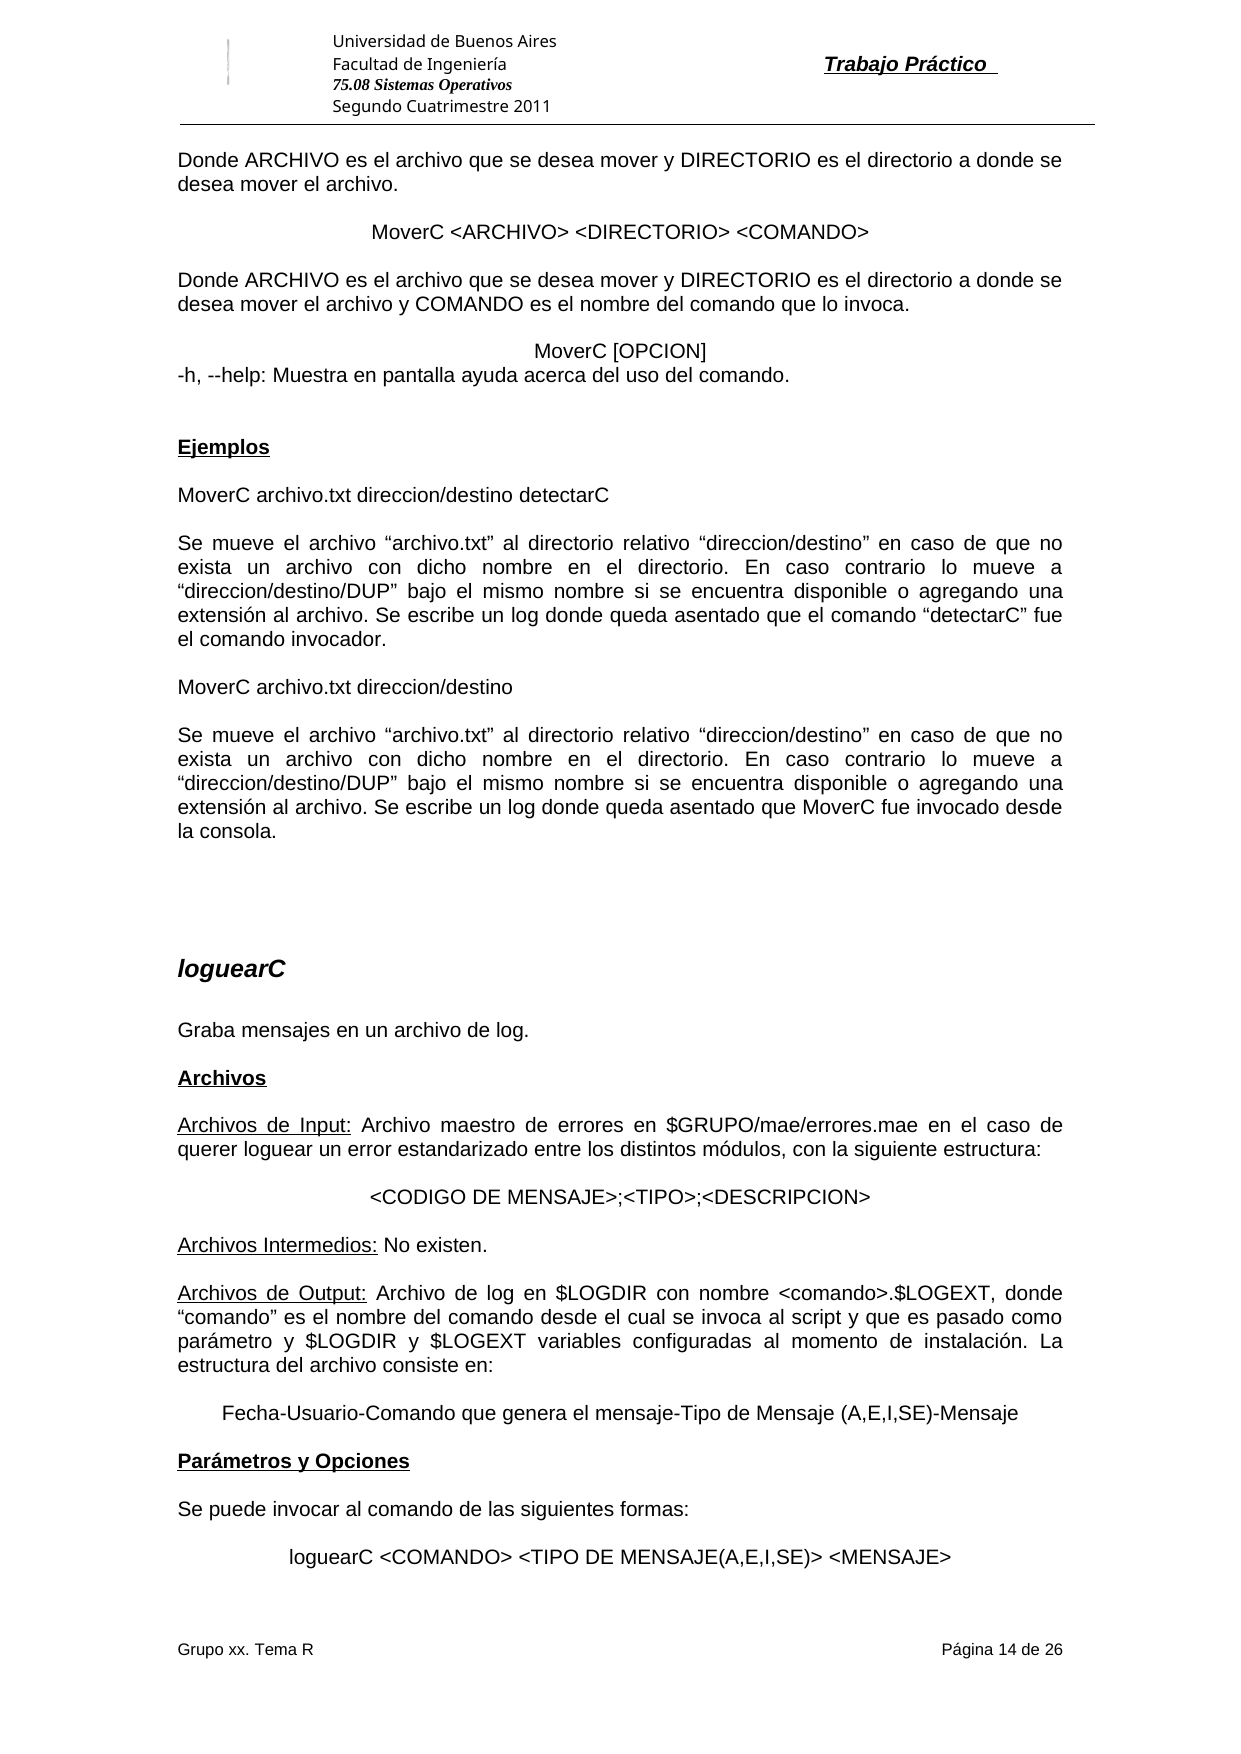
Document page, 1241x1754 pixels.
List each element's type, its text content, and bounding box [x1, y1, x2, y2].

text Donde ARCHIVO es el archivo que se desea mover y DIRECTORIO es el directorio a donde se desea mover el archivo y COMANDO es el nombre del comando que lo invoca. [177, 267, 1063, 315]
text MoverC archivo.txt direccion/destino [177, 675, 1063, 699]
text loguearC <COMANDO> <TIPO DE MENSAJE(A,E,I,SE)> <MENSAJE> [177, 1544, 1063, 1568]
subtitle loguearC [177, 954, 1063, 982]
text Fecha-Usuario-Comando que genera el mensaje-Tipo de Mensaje (A,E,I,SE)-Mensaje [177, 1401, 1063, 1425]
text Archivos de Output: Archivo de log en $LOGDIR con nombre <comando>.$LOGEXT, donde “comando” es el nombre del comando desde el cual se invoca al script y que es pasado como parámetro y $LOGDIR y $LOGEXT variables configuradas al momento de instalación. La estructura del archivo consiste en: [177, 1281, 1063, 1377]
text Graba mensajes en un archivo de log. [177, 1017, 1063, 1041]
text Archivos de Input: Archivo maestro de errores en $GRUPO/mae/errores.mae en el caso de querer loguear un error estandarizado entre los distintos módulos, con la siguiente estructura: [177, 1113, 1063, 1161]
text -h, --help: Muestra en pantalla ayuda acerca del uso del comando. [177, 363, 1063, 387]
text <CODIGO DE MENSAJE>;<TIPO>;<DESCRIPCION> [177, 1185, 1063, 1209]
text Archivos Intermedios: No existen. [177, 1233, 1063, 1257]
text Se mueve el archivo “archivo.txt” al directorio relativo “direccion/destino” en caso de que no exista un archivo con dicho nombre en el directorio. En caso contrario lo mueve a “direccion/destino/DUP” bajo el mismo nombre si se encuentra disponible o agregando una extensión al archivo. Se escribe un log donde queda asentado que MoverC fue invocado desde la consola. [177, 723, 1063, 842]
text Se puede invocar al comando de las siguientes formas: [177, 1497, 1063, 1521]
text MoverC <ARCHIVO> <DIRECTORIO> <COMANDO> [177, 219, 1063, 243]
text Donde ARCHIVO es el archivo que se desea mover y DIRECTORIO es el directorio a donde se desea mover el archivo. [177, 148, 1063, 196]
text MoverC archivo.txt direccion/destino detectarC [177, 483, 1063, 507]
text Ejemplos [177, 435, 1063, 459]
text MoverC [OPCION] [177, 339, 1063, 363]
text Archivos [177, 1065, 1063, 1089]
text Parámetros y Opciones [177, 1449, 1063, 1473]
text Se mueve el archivo “archivo.txt” al directorio relativo “direccion/destino” en caso de que no exista un archivo con dicho nombre en el directorio. En caso contrario lo mueve a “direccion/destino/DUP” bajo el mismo nombre si se encuentra disponible o agregando una extensión al archivo. Se escribe un log donde queda asentado que el comando “detectarC” fue el comando invocador. [177, 531, 1063, 651]
